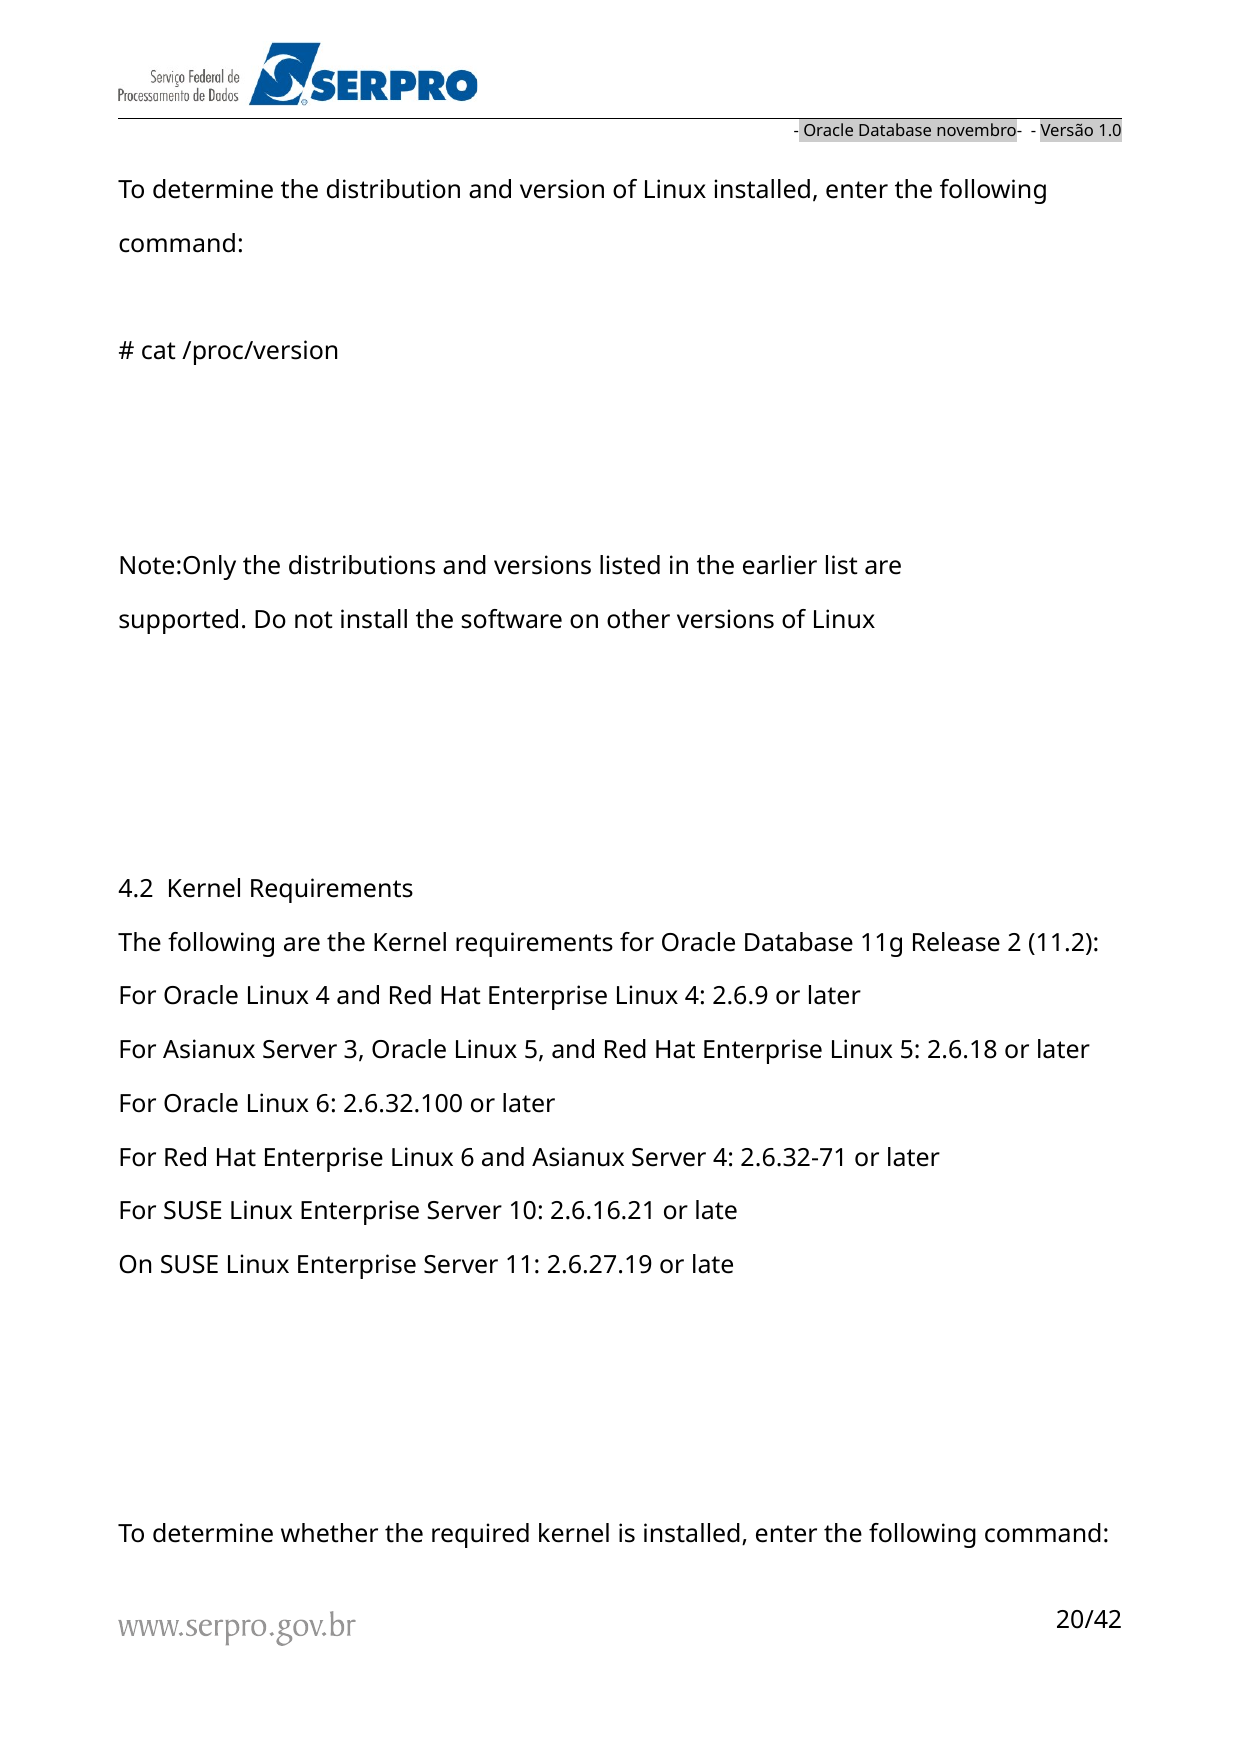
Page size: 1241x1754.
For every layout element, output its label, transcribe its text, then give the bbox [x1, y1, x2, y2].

text To determine whether the required kernel is installed, enter the following command: [118, 1515, 1122, 1549]
text command: [118, 225, 1122, 259]
text 4.2 Kernel Requirements [118, 870, 1122, 904]
picture [118, 41, 478, 106]
text # cat /proc/version [118, 333, 1122, 367]
text For Asianux Server 3, Oracle Linux 5, and Red Hat Enterprise Linux 5: 2.6.18 or later [118, 1032, 1122, 1066]
text supported. Do not install the software on other versions of Linux [118, 602, 1122, 636]
text On SUSE Linux Enterprise Server 11: 2.6.27.19 or late [118, 1247, 1122, 1281]
text Note:Only the distributions and versions listed in the earlier list are [118, 548, 1122, 582]
text For Red Hat Enterprise Linux 6 and Asianux Server 4: 2.6.32-71 or later [118, 1139, 1122, 1173]
text For Oracle Linux 6: 2.6.32.100 or later [118, 1085, 1122, 1119]
text For Oracle Linux 4 and Red Hat Enterprise Linux 4: 2.6.9 or later [118, 978, 1122, 1012]
text For SUSE Linux Enterprise Server 10: 2.6.16.21 or late [118, 1193, 1122, 1227]
text The following are the Kernel requirements for Oracle Database 11g Release 2 (11.2): [118, 924, 1122, 958]
text To determine the distribution and version of Linux installed, enter the following [118, 172, 1122, 206]
